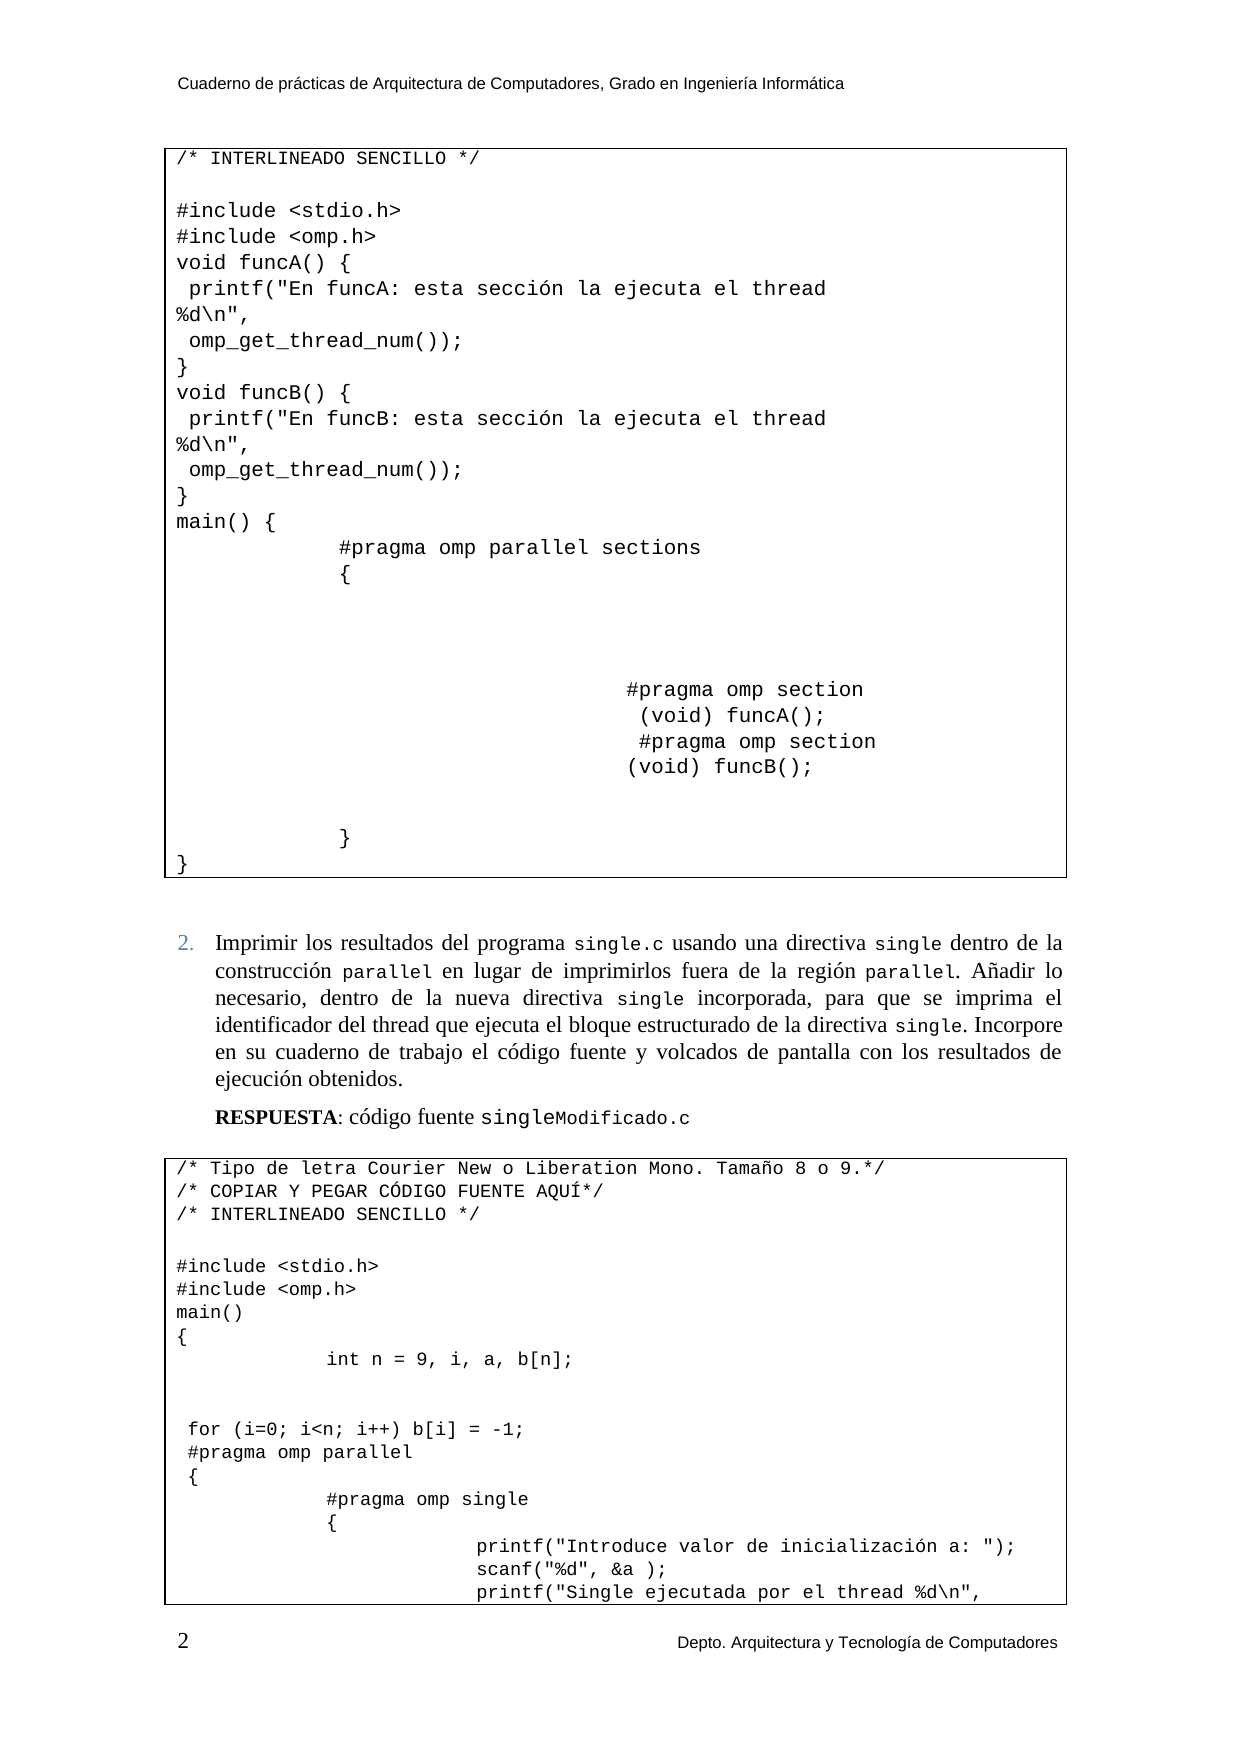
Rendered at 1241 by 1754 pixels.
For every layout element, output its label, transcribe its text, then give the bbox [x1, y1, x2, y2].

list Imprimir los resultados del programa single.c usando una directiva single dentro de la construcción parallel en lugar de imprimirlos fuera de la región parallel. Añadir lo necesario, dentro de la nueva directiva single incorporada, para que se imprima el identificador del thread que ejecuta el bloque estructurado de la directiva single. Incorpore en su cuaderno de trabajo el código fuente y volcados de pantalla con los resultados de ejecución obtenidos. [177, 929, 1063, 1091]
text RESPUESTA: código fuente singleModificado.c [215, 1103, 1063, 1131]
table_header /* INTERLINEADO SENCILLO */ #include <stdio.h> #include <omp.h> void funcA() { printf("En funcA: esta sección la ejecuta el thread %d\n", omp_get_thread_num()); } void funcB() { printf("En funcB: esta sección la ejecuta el thread %d\n", omp_get_thread_num()); } main() { #pragma omp parallel sections { #pragma omp section (void) funcA(); #pragma omp section (void) funcB(); } } [166, 149, 1066, 877]
table_header /* Tipo de letra Courier New o Liberation Mono. Tamaño 8 o 9.*/ /* COPIAR Y PEGAR CÓDIGO FUENTE AQUÍ*/ /* INTERLINEADO SENCILLO */ #include <stdio.h> #include <omp.h> main() { int n = 9, i, a, b[n]; for (i=0; i<n; i++) b[i] = -1; #pragma omp parallel { #pragma omp single { printf("Introduce valor de inicialización a: "); scanf("%d", &a ); printf("Single ejecutada por el thread %d\n", [166, 1159, 1066, 1604]
